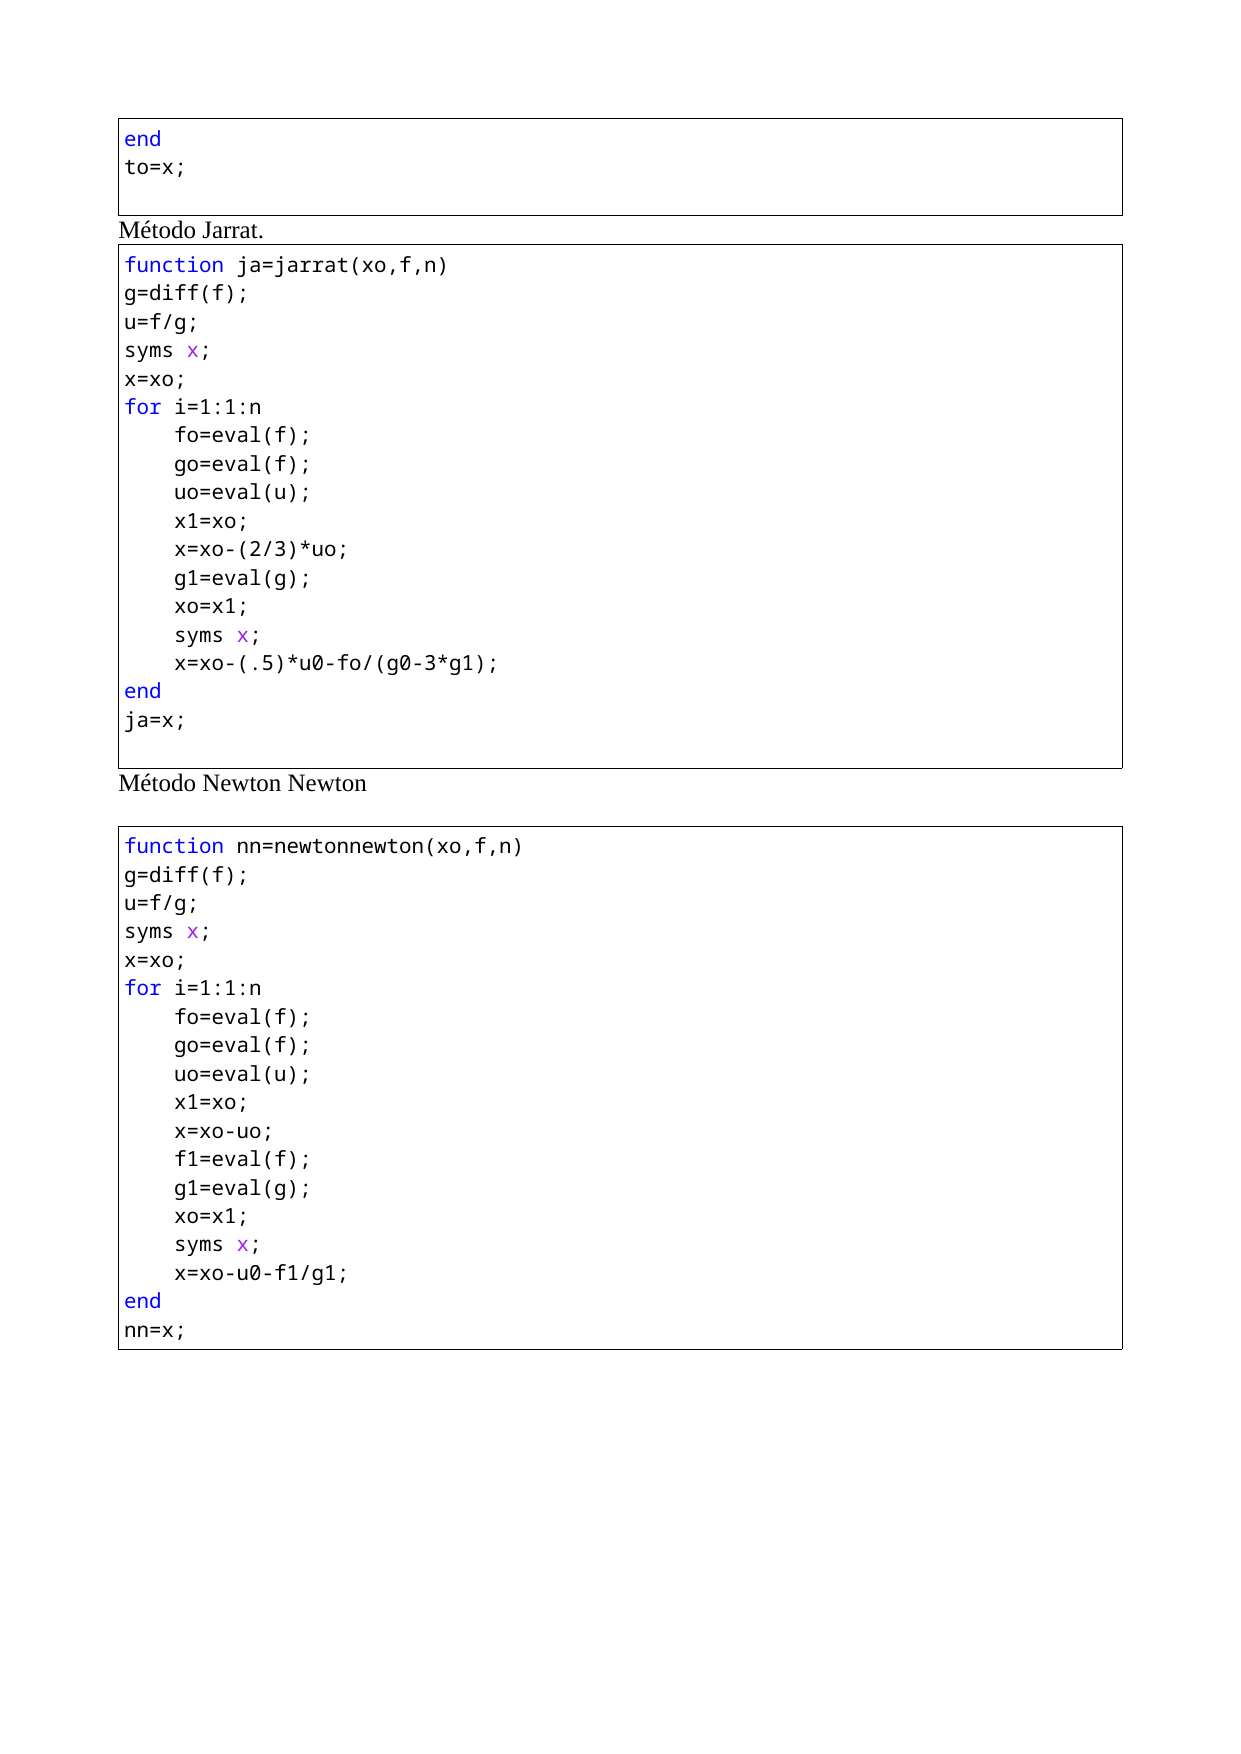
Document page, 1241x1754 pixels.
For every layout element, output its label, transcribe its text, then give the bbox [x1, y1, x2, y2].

text Método Jarrat. [118, 216, 1122, 244]
text Método Newton Newton [118, 769, 1122, 797]
table_header function ja=jarrat(xo,f,n) g=diff(f); u=f/g; syms x; x=xo; for i=1:1:n fo=eval(f); go=eval(f); uo=eval(u); x1=xo; x=xo-(2/3)*uo; g1=eval(g); xo=x1; syms x; x=xo-(.5)*u0-fo/(g0-3*g1); end ja=x; [119, 245, 1122, 768]
table_header function nn=newtonnewton(xo,f,n) g=diff(f); u=f/g; syms x; x=xo; for i=1:1:n fo=eval(f); go=eval(f); uo=eval(u); x1=xo; x=xo-uo; f1=eval(f); g1=eval(g); xo=x1; syms x; x=xo-u0-f1/g1; end nn=x; [119, 827, 1122, 1349]
table_header end to=x; [119, 119, 1122, 215]
